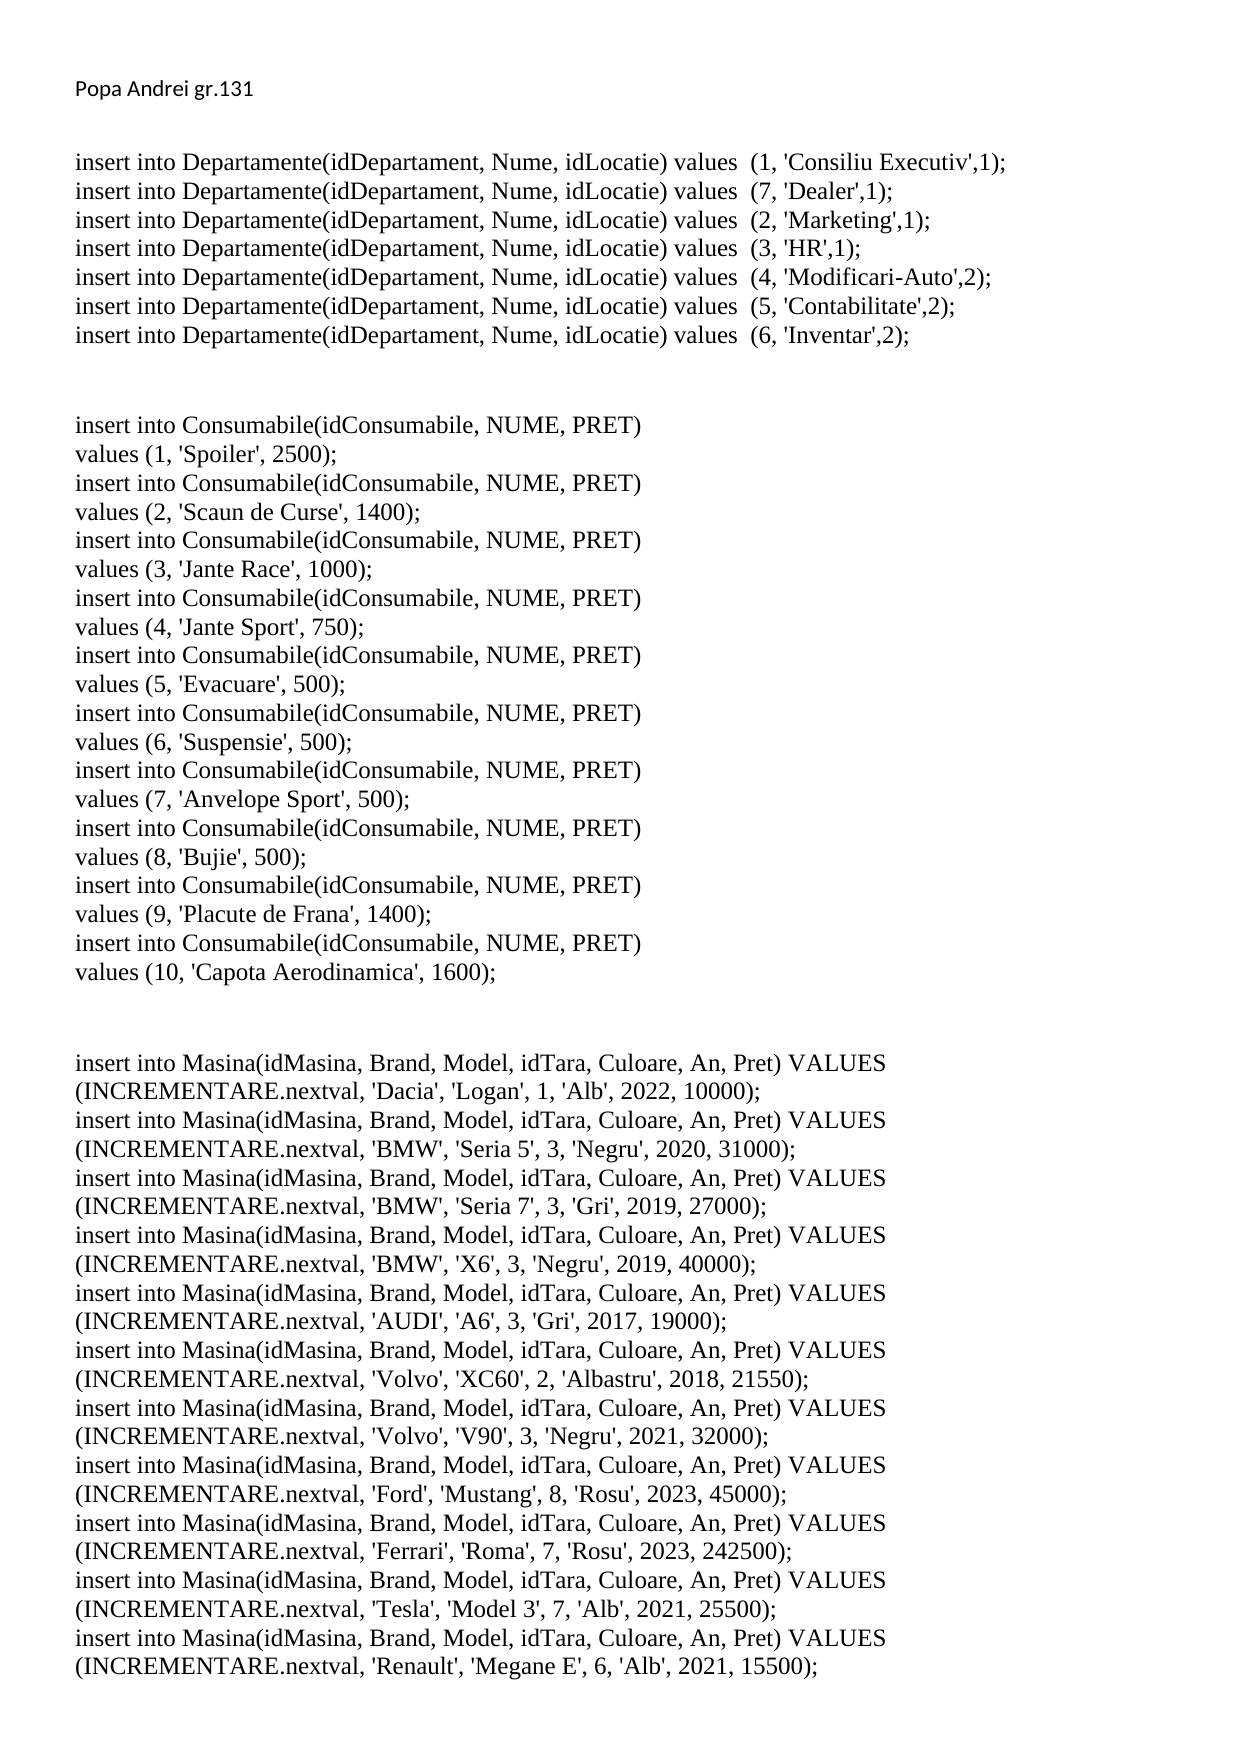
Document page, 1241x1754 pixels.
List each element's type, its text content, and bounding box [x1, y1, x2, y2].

text insert into Departamente(idDepartament, Nume, idLocatie) values (1, 'Consiliu Executiv',1); insert into Departamente(idDepartament, Nume, idLocatie) values (7, 'Dealer',1); insert into Departamente(idDepartament, Nume, idLocatie) values (2, 'Marketing',1); insert into Departamente(idDepartament, Nume, idLocatie) values (3, 'HR',1); insert into Departamente(idDepartament, Nume, idLocatie) values (4, 'Modificari-Auto',2); insert into Departamente(idDepartament, Nume, idLocatie) values (5, 'Contabilitate',2); insert into Departamente(idDepartament, Nume, idLocatie) values (6, 'Inventar',2); [75, 147, 1165, 348]
text insert into Consumabile(idConsumabile, NUME, PRET) values (1, 'Spoiler', 2500); insert into Consumabile(idConsumabile, NUME, PRET) values (2, 'Scaun de Curse', 1400); insert into Consumabile(idConsumabile, NUME, PRET) values (3, 'Jante Race', 1000); insert into Consumabile(idConsumabile, NUME, PRET) values (4, 'Jante Sport', 750); insert into Consumabile(idConsumabile, NUME, PRET) values (5, 'Evacuare', 500); insert into Consumabile(idConsumabile, NUME, PRET) values (6, 'Suspensie', 500); insert into Consumabile(idConsumabile, NUME, PRET) values (7, 'Anvelope Sport', 500); insert into Consumabile(idConsumabile, NUME, PRET) values (8, 'Bujie', 500); insert into Consumabile(idConsumabile, NUME, PRET) values (9, 'Placute de Frana', 1400); insert into Consumabile(idConsumabile, NUME, PRET) values (10, 'Capota Aerodinamica', 1600); [75, 411, 1165, 986]
text insert into Masina(idMasina, Brand, Model, idTara, Culoare, An, Pret) VALUES (INCREMENTARE.nextval, 'Dacia', 'Logan', 1, 'Alb', 2022, 10000); insert into Masina(idMasina, Brand, Model, idTara, Culoare, An, Pret) VALUES (INCREMENTARE.nextval, 'BMW', 'Seria 5', 3, 'Negru', 2020, 31000); insert into Masina(idMasina, Brand, Model, idTara, Culoare, An, Pret) VALUES (INCREMENTARE.nextval, 'BMW', 'Seria 7', 3, 'Gri', 2019, 27000); insert into Masina(idMasina, Brand, Model, idTara, Culoare, An, Pret) VALUES (INCREMENTARE.nextval, 'BMW', 'X6', 3, 'Negru', 2019, 40000); insert into Masina(idMasina, Brand, Model, idTara, Culoare, An, Pret) VALUES (INCREMENTARE.nextval, 'AUDI', 'A6', 3, 'Gri', 2017, 19000); insert into Masina(idMasina, Brand, Model, idTara, Culoare, An, Pret) VALUES (INCREMENTARE.nextval, 'Volvo', 'XC60', 2, 'Albastru', 2018, 21550); insert into Masina(idMasina, Brand, Model, idTara, Culoare, An, Pret) VALUES (INCREMENTARE.nextval, 'Volvo', 'V90', 3, 'Negru', 2021, 32000); insert into Masina(idMasina, Brand, Model, idTara, Culoare, An, Pret) VALUES (INCREMENTARE.nextval, 'Ford', 'Mustang', 8, 'Rosu', 2023, 45000); insert into Masina(idMasina, Brand, Model, idTara, Culoare, An, Pret) VALUES (INCREMENTARE.nextval, 'Ferrari', 'Roma', 7, 'Rosu', 2023, 242500); insert into Masina(idMasina, Brand, Model, idTara, Culoare, An, Pret) VALUES (INCREMENTARE.nextval, 'Tesla', 'Model 3', 7, 'Alb', 2021, 25500); insert into Masina(idMasina, Brand, Model, idTara, Culoare, An, Pret) VALUES (INCREMENTARE.nextval, 'Renault', 'Megane E', 6, 'Alb', 2021, 15500); [75, 1048, 1165, 1680]
